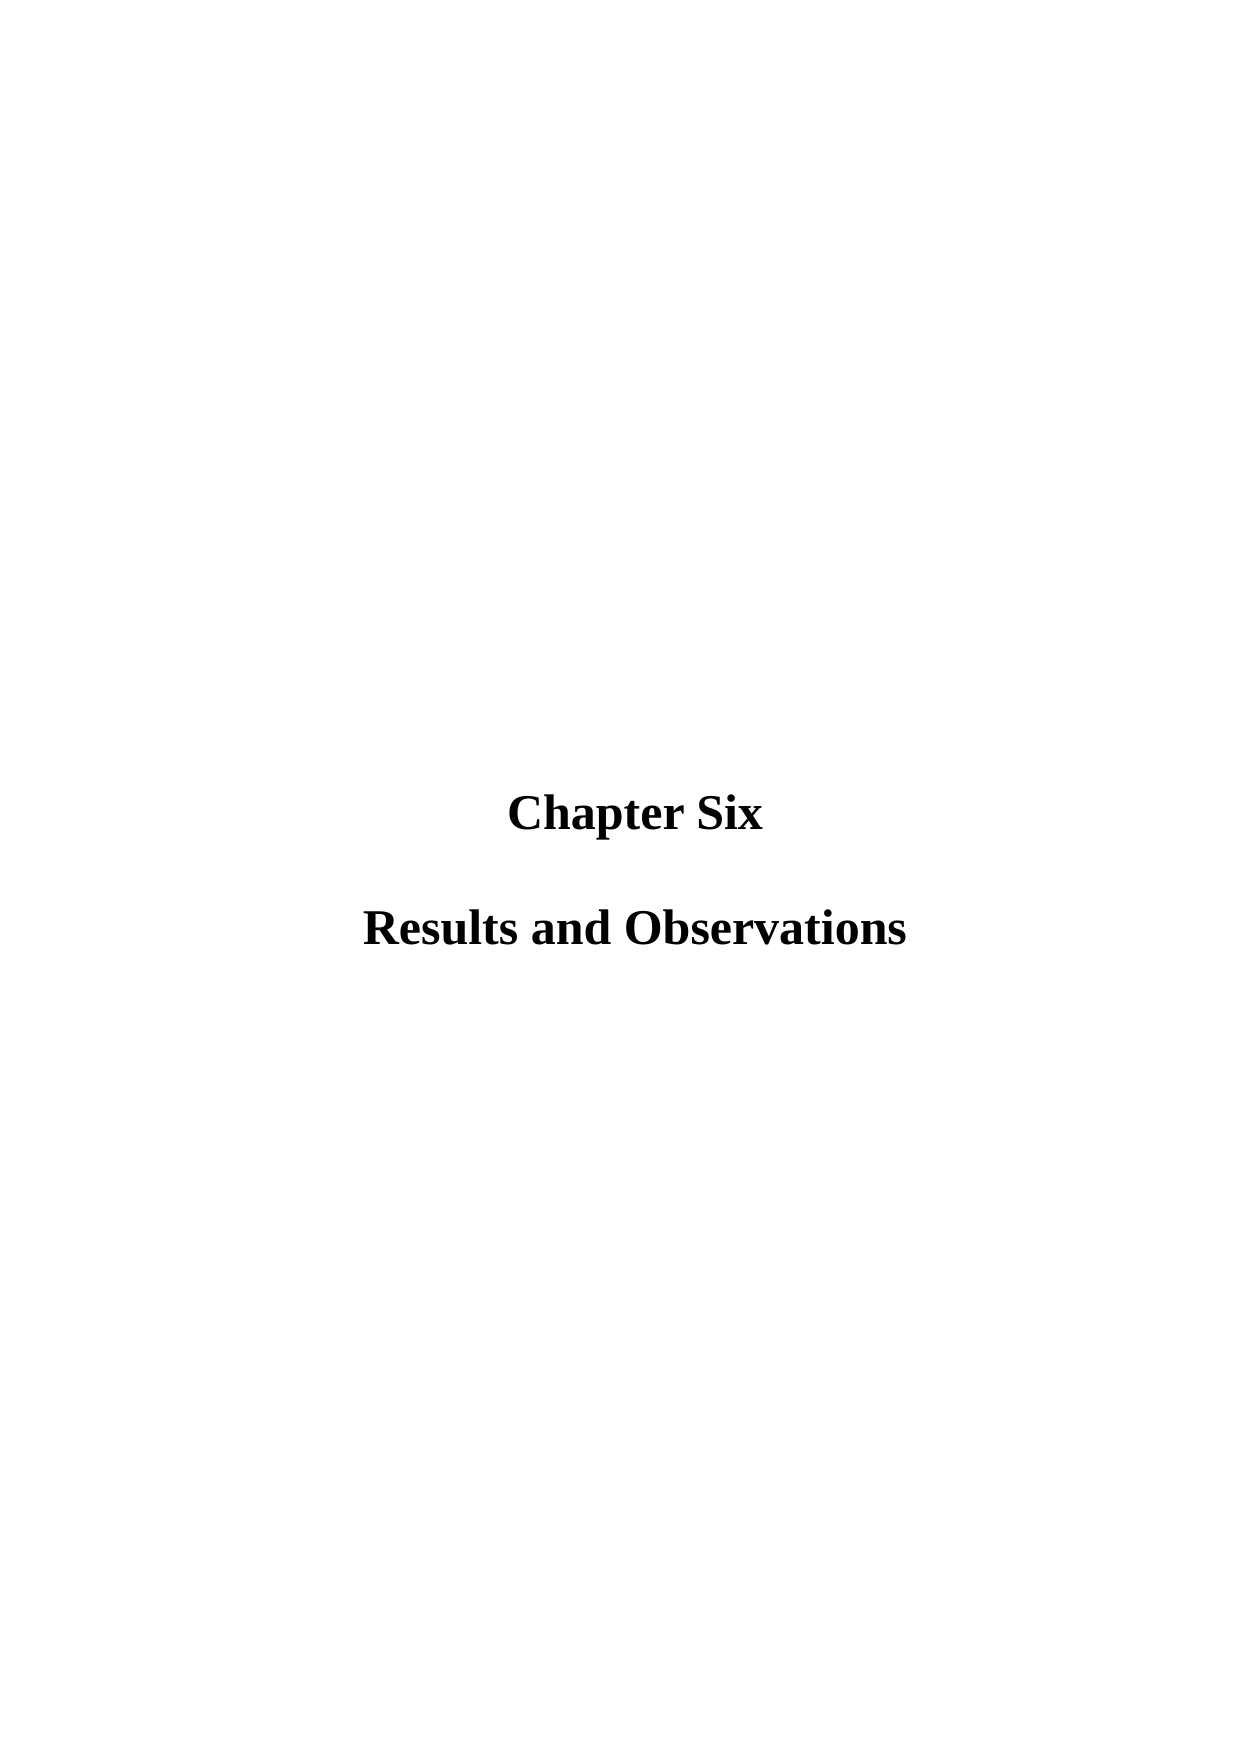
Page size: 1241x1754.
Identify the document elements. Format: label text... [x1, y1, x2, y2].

text Chapter Six [207, 782, 1063, 840]
text Results and Observations [207, 897, 1063, 955]
